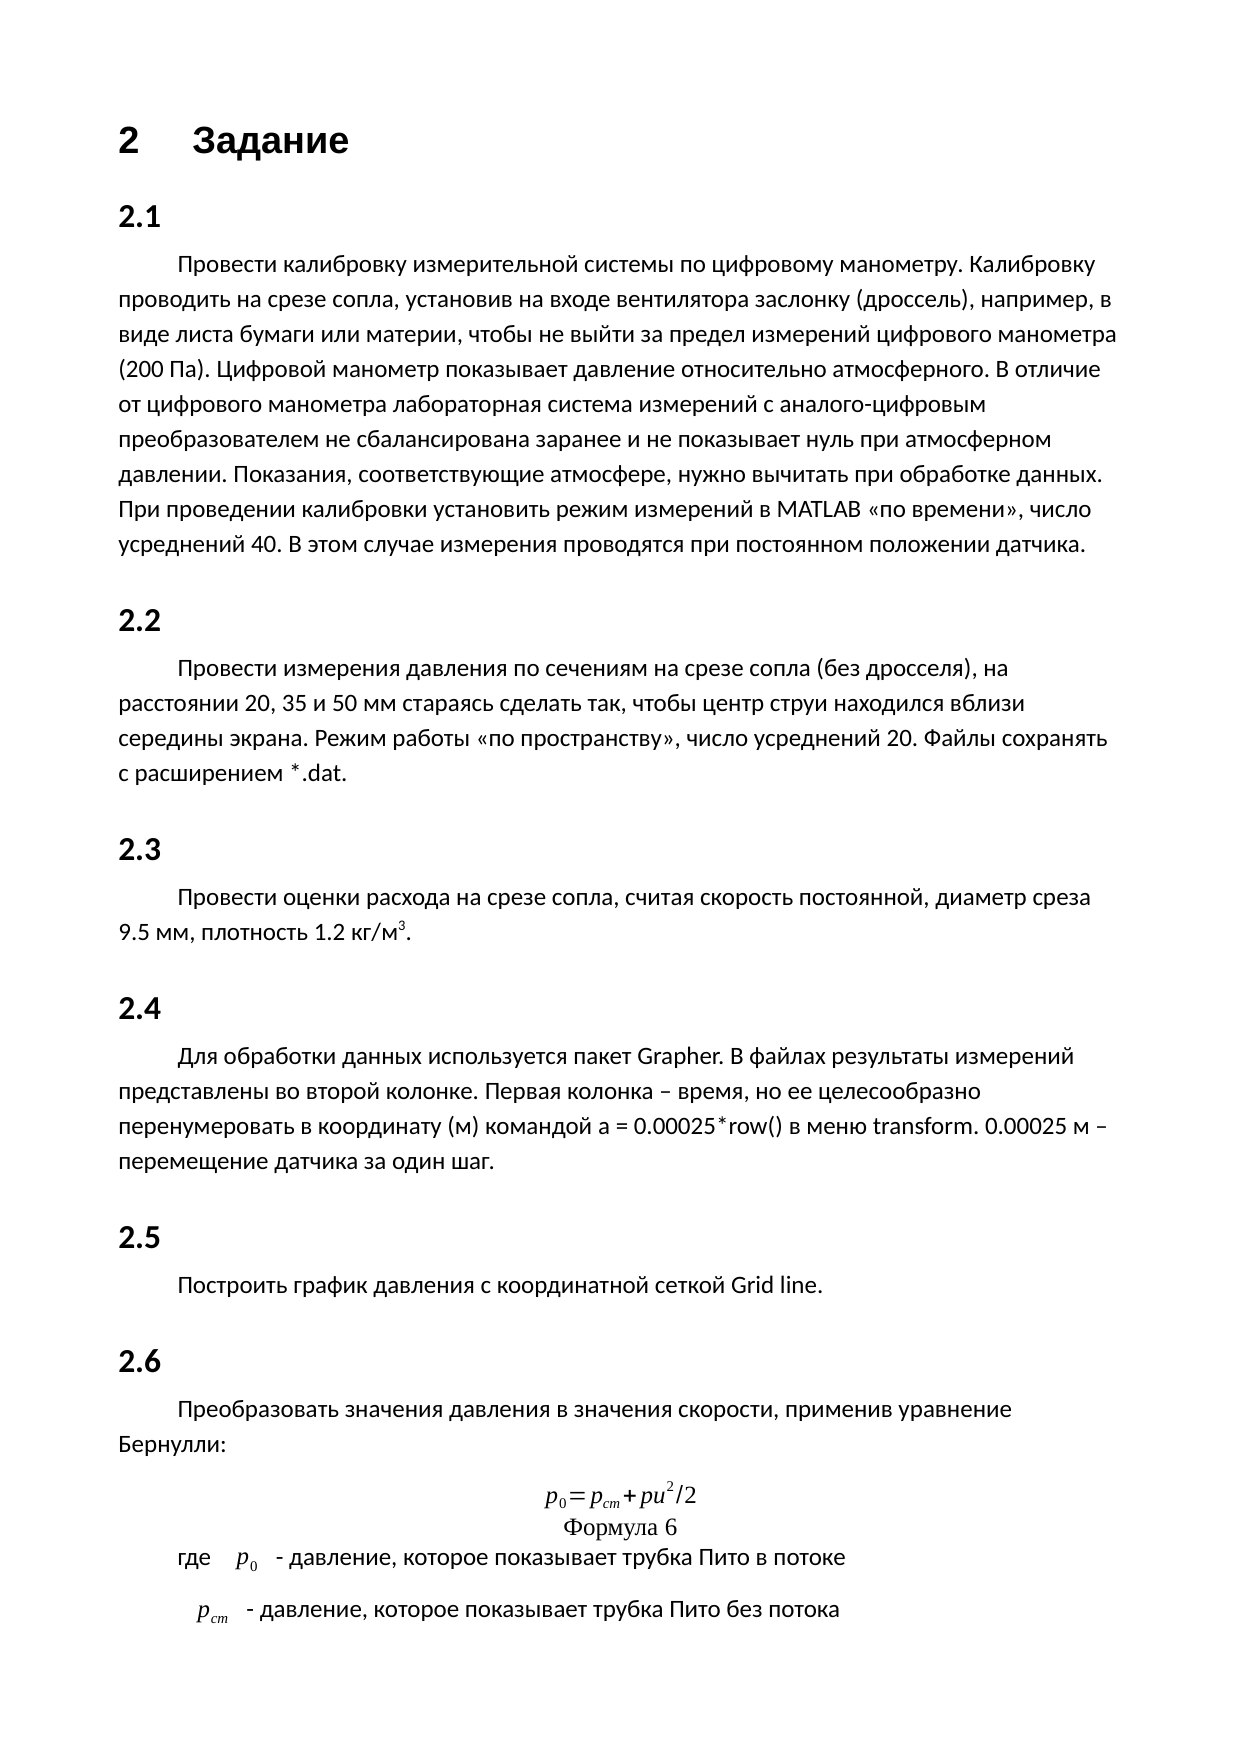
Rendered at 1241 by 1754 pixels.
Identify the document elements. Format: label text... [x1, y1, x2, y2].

subtitle Задание [118, 118, 1122, 162]
text - давление, которое показывает трубка Пито без потока [118, 1593, 1122, 1627]
text Построить график давления с координатной сеткой Grid line. [118, 1269, 1122, 1299]
text Формула 6 [118, 1477, 1122, 1541]
text Для обработки данных используется пакет Grapher. В файлах результаты измерений представлены во второй колонке. Первая колонка – время, но ее целесообразно перенумеровать в координату (м) командой a = 0.00025*row() в меню transform. 0.00025 м – перемещение датчика за один шаг. [118, 1040, 1122, 1176]
text Провести оценки расхода на срезе сопла, считая скорость постоянной, диаметр среза 9.5 мм, плотность 1.2 кг/м3. [118, 881, 1122, 947]
text Преобразовать значения давления в значения скорости, применив уравнение Бернулли: [118, 1393, 1122, 1458]
text где - давление, которое показывает трубка Пито в потоке [118, 1541, 1122, 1574]
text Провести калибровку измерительной системы по цифровому манометру. Калибровку проводить на срезе сопла, установив на входе вентилятора заслонку (дроссель), например, в виде листа бумаги или материи, чтобы не выйти за предел измерений цифрового манометра (200 Па). Цифровой манометр показывает давление относительно атмосферного. В отличие от цифрового манометра лабораторная система измерений с аналого-цифровым преобразователем не сбалансирована заранее и не показывает нуль при атмосферном давлении. Показания, соответствующие атмосфере, нужно вычитать при обработке данных. При проведении калибровки установить режим измерений в MATLAB «по времени», число усреднений 40. В этом случае измерения проводятся при постоянном положении датчика. [118, 248, 1122, 559]
text Провести измерения давления по сечениям на срезе сопла (без дросселя), на расстоянии 20, 35 и 50 мм стараясь сделать так, чтобы центр струи находился вблизи середины экрана. Режим работы «по пространству», число усреднений 20. Файлы сохранять с расширением *.dat. [118, 652, 1122, 788]
